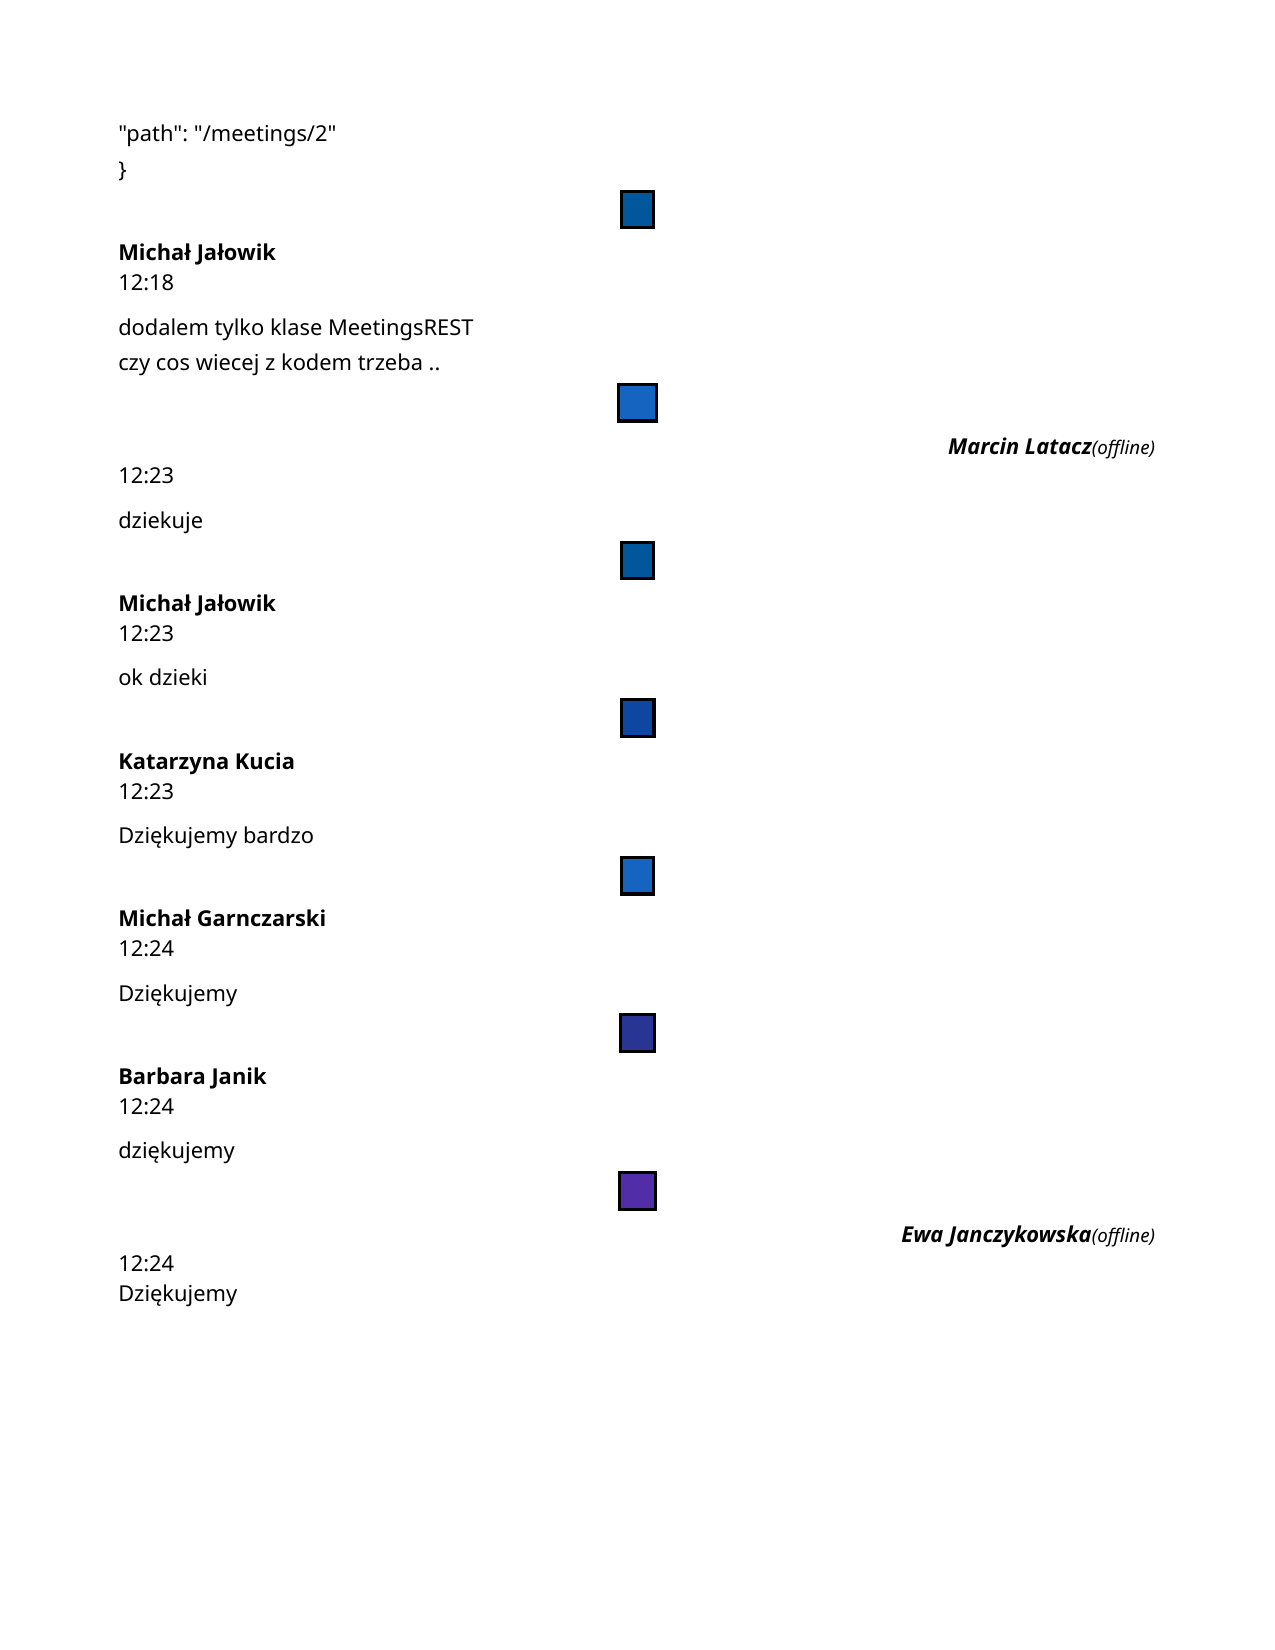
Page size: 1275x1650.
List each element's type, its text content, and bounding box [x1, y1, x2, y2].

text dziekuje [118, 505, 1157, 534]
text 12:23 [118, 460, 1157, 490]
text [118, 698, 620, 738]
text Michał Garnczarski [118, 903, 1157, 933]
text Mi [623, 859, 652, 892]
text Ewa Janczykowska(offline) [118, 1219, 1157, 1248]
text [658, 383, 1157, 423]
text ok dzieki [118, 662, 1157, 692]
text Dziękujemy [118, 1278, 1157, 1308]
text [655, 189, 1157, 229]
text Mi [623, 544, 652, 577]
text 12:24 [118, 1248, 1157, 1278]
text Dziękujemy bardzo [118, 820, 1157, 850]
text [118, 383, 617, 423]
text [657, 1171, 1157, 1211]
text [656, 698, 1157, 738]
text Michał Jałowik [118, 237, 1157, 267]
text Dziękujemy [118, 978, 1157, 1007]
text dodalem tylko klase MeetingsREST [118, 311, 1157, 341]
text Barbara Janik [118, 1061, 1157, 1091]
text dziękujemy [118, 1135, 1157, 1165]
text Ma [620, 386, 655, 419]
text [118, 1013, 619, 1053]
text Ew [621, 1174, 654, 1208]
text Marcin Latacz(offline) [118, 431, 1157, 460]
text 12:23 [118, 618, 1157, 648]
text Ka [623, 701, 652, 735]
text Michał Jałowik [118, 588, 1157, 618]
text [655, 856, 1157, 896]
text "path": "/meetings/2" } [118, 118, 1157, 184]
text Mi [118, 189, 654, 229]
text [118, 1171, 618, 1211]
text czy cos wiecej z kodem trzeba .. [118, 347, 1157, 377]
text 12:24 [118, 933, 1157, 963]
text Ba [622, 1016, 653, 1050]
text [118, 856, 620, 896]
text 12:23 [118, 776, 1157, 805]
text [656, 1013, 1157, 1053]
text Katarzyna Kucia [118, 746, 1157, 776]
text [118, 541, 620, 580]
text [655, 541, 1157, 580]
text 12:24 [118, 1091, 1157, 1121]
text 12:18 [118, 267, 1157, 297]
